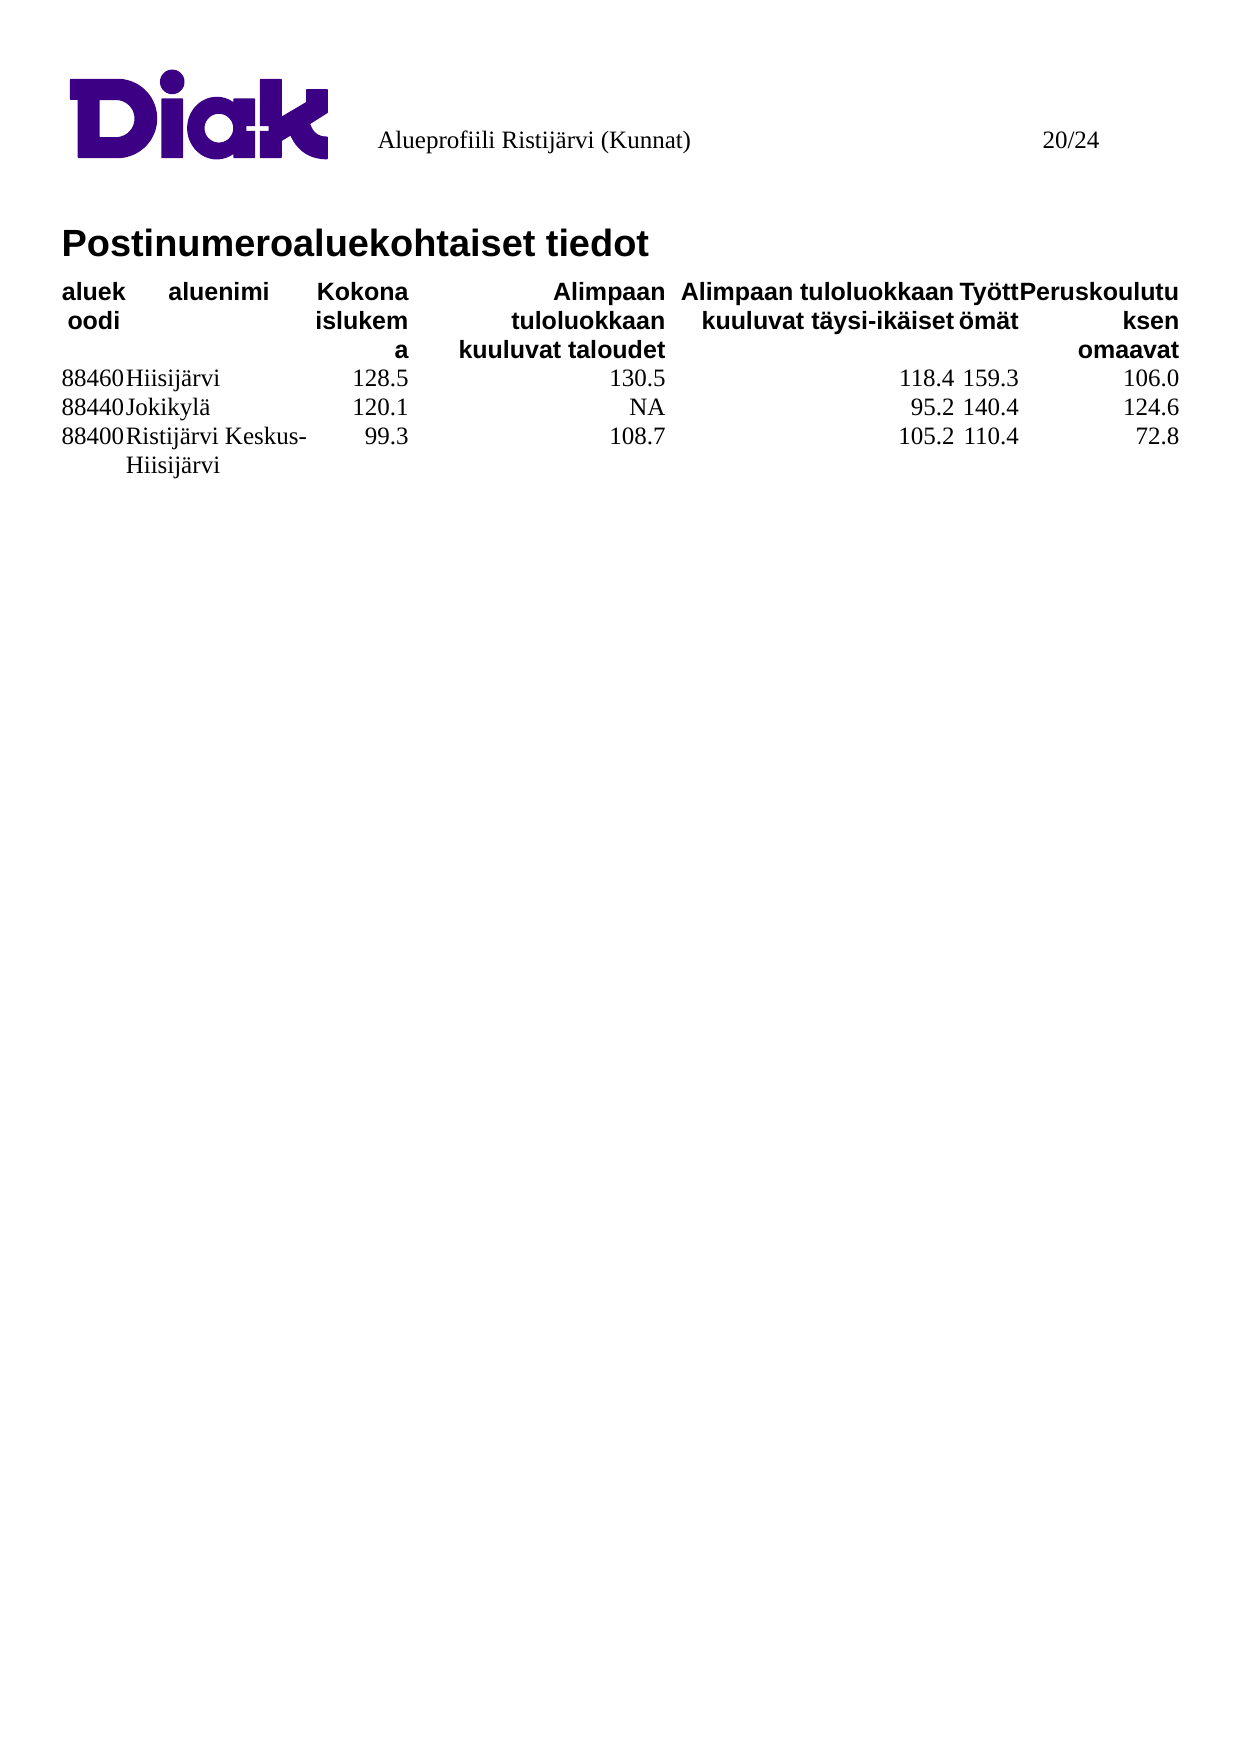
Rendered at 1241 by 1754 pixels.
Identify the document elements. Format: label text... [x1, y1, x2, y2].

table_cell 140.4 [954, 392, 1018, 421]
table_cell 159.3 [954, 364, 1018, 392]
table_cell Jokikylä [126, 392, 312, 421]
table_header Kokonaislukema [312, 277, 408, 363]
table_cell 118.4 [665, 364, 954, 392]
table_header Alimpaan tuloluokkaan kuuluvat täysi-ikäiset [665, 277, 954, 363]
table_cell 105.2 [665, 421, 954, 478]
table_cell 120.1 [312, 392, 408, 421]
table_cell 99.3 [312, 421, 408, 478]
table_cell 130.5 [408, 364, 665, 392]
table_cell Hiisijärvi [126, 364, 312, 392]
table_header Työttömät [954, 277, 1018, 363]
table_cell 88460 [61, 364, 126, 392]
table_cell 72.8 [1019, 421, 1179, 478]
table_cell 106.0 [1019, 364, 1179, 392]
table_header aluenimi [126, 277, 312, 363]
subtitle Postinumeroaluekohtaiset tiedot [61, 221, 1179, 265]
table_header Peruskoulutuksen omaavat [1019, 277, 1179, 363]
table_cell Ristijärvi Keskus-Hiisijärvi [126, 421, 312, 478]
table_header Alimpaan tuloluokkaan kuuluvat taloudet [408, 277, 665, 363]
table_cell 110.4 [954, 421, 1018, 478]
table_cell 124.6 [1019, 392, 1179, 421]
table_cell 128.5 [312, 364, 408, 392]
table_cell 108.7 [408, 421, 665, 478]
table_cell 88400 [61, 421, 126, 478]
table_header aluekoodi [61, 277, 126, 363]
table_cell NA [408, 392, 665, 421]
table_cell 95.2 [665, 392, 954, 421]
table_cell 88440 [61, 392, 126, 421]
